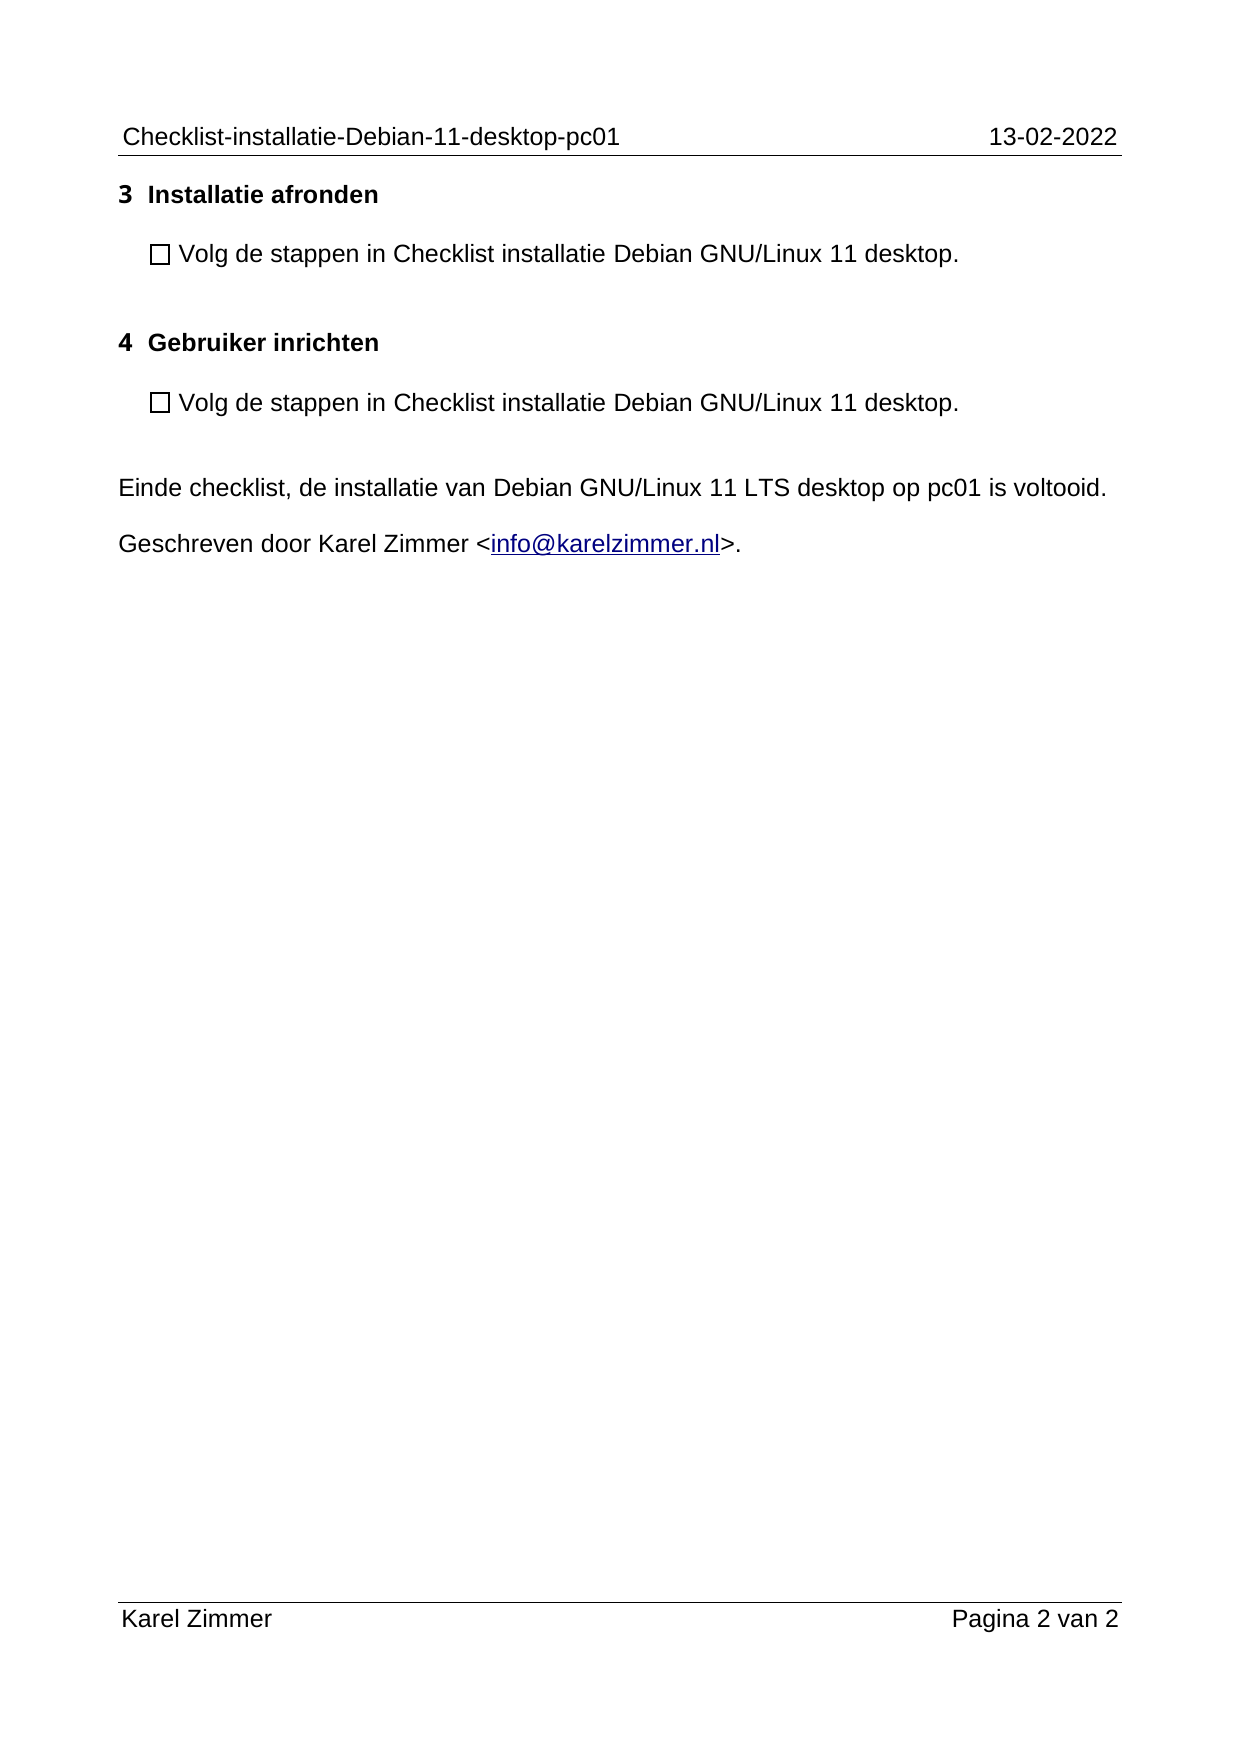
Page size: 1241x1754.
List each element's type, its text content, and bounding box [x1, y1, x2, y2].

table_header [141, 388, 177, 418]
list Installatie afronden [118, 177, 1122, 211]
text Einde checklist, de installatie van Debian GNU/Linux 11 LTS desktop op pc01 is voltooid. [118, 474, 1122, 502]
table_header Volg de stappen in Checklist installatie Debian GNU/Linux 11 desktop. [177, 239, 1120, 269]
text Geschreven door Karel Zimmer <info@karelzimmer.nl>. [118, 530, 1122, 558]
table_header Volg de stappen in Checklist installatie Debian GNU/Linux 11 desktop. [177, 388, 1121, 418]
list Gebruiker inrichten [118, 325, 1122, 387]
table_header [141, 239, 177, 269]
